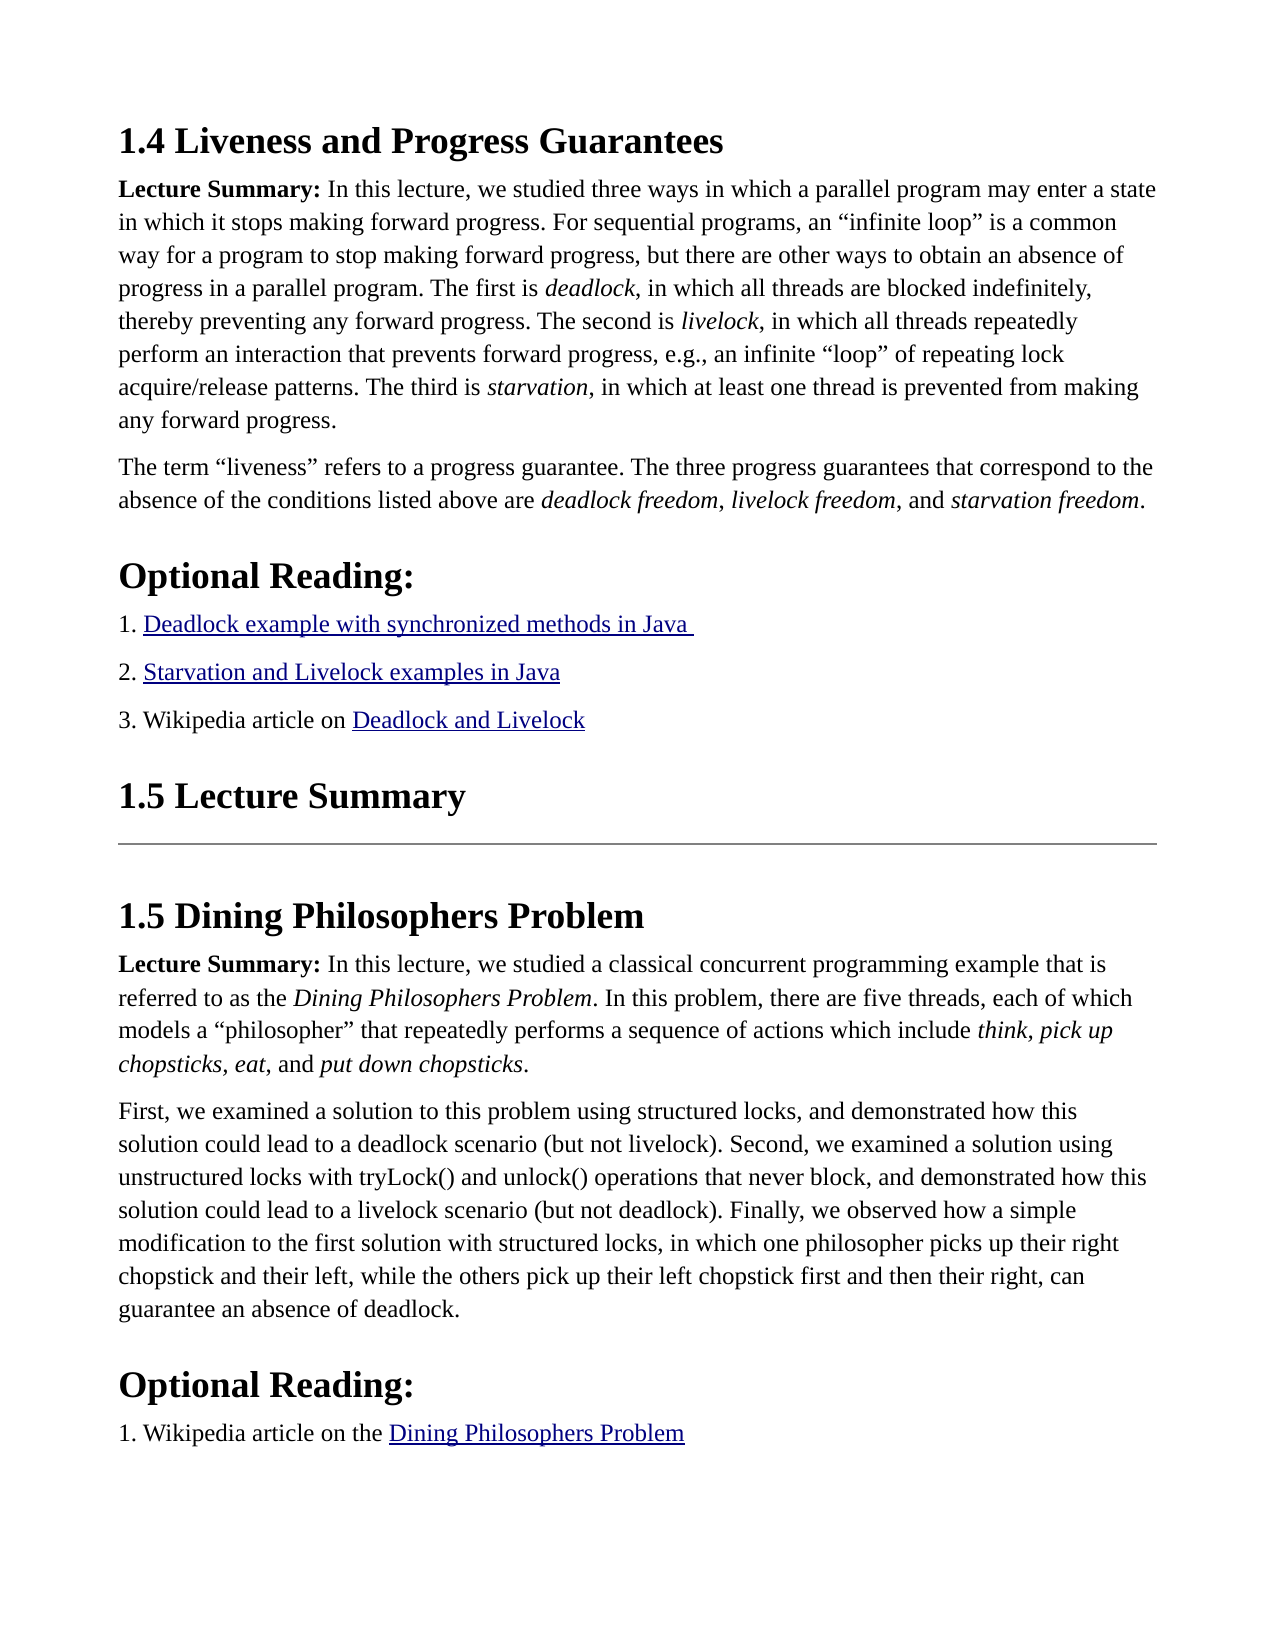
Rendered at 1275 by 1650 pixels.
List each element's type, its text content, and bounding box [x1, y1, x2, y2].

subtitle Optional Reading: [118, 554, 1157, 597]
text 1. Wikipedia article on the Dining Philosophers Problem [118, 1418, 1157, 1447]
subtitle Optional Reading: [118, 1363, 1157, 1406]
subtitle 1.5 Dining Philosophers Problem [118, 894, 1157, 937]
subtitle 1.5 Lecture Summary [118, 773, 1157, 816]
text 3. Wikipedia article on Deadlock and Livelock [118, 705, 1157, 733]
text 1. Deadlock example with synchronized methods in Java [118, 609, 1157, 638]
text Lecture Summary: In this lecture, we studied three ways in which a parallel program may enter a state in which it stops making forward progress. For sequential programs, an “infinite loop” is a common way for a program to stop making forward progress, but there are other ways to obtain an absence of progress in a parallel program. The first is deadlock, in which all threads are blocked indefinitely, thereby preventing any forward progress. The second is livelock, in which all threads repeatedly perform an interaction that prevents forward progress, e.g., an infinite “loop” of repeating lock acquire/release patterns. The third is starvation, in which at least one thread is prevented from making any forward progress. [118, 174, 1157, 434]
text First, we examined a solution to this problem using structured locks, and demonstrated how this solution could lead to a deadlock scenario (but not livelock). Second, we examined a solution using unstructured locks with tryLock() and unlock() operations that never block, and demonstrated how this solution could lead to a livelock scenario (but not deadlock). Finally, we observed how a simple modification to the first solution with structured locks, in which one philosopher picks up their right chopstick and their left, while the others pick up their left chopstick first and then their right, can guarantee an absence of deadlock. [118, 1096, 1157, 1323]
text The term “liveness” refers to a progress guarantee. The three progress guarantees that correspond to the absence of the conditions listed above are deadlock freedom, livelock freedom, and starvation freedom. [118, 452, 1157, 514]
subtitle 1.4 Liveness and Progress Guarantees [118, 118, 1157, 161]
text Lecture Summary: In this lecture, we studied a classical concurrent programming example that is referred to as the Dining Philosophers Problem. In this problem, there are five threads, each of which models a “philosopher” that repeatedly performs a sequence of actions which include think, pick up chopsticks, eat, and put down chopsticks. [118, 949, 1157, 1077]
text 2. Starvation and Livelock examples in Java [118, 657, 1157, 686]
